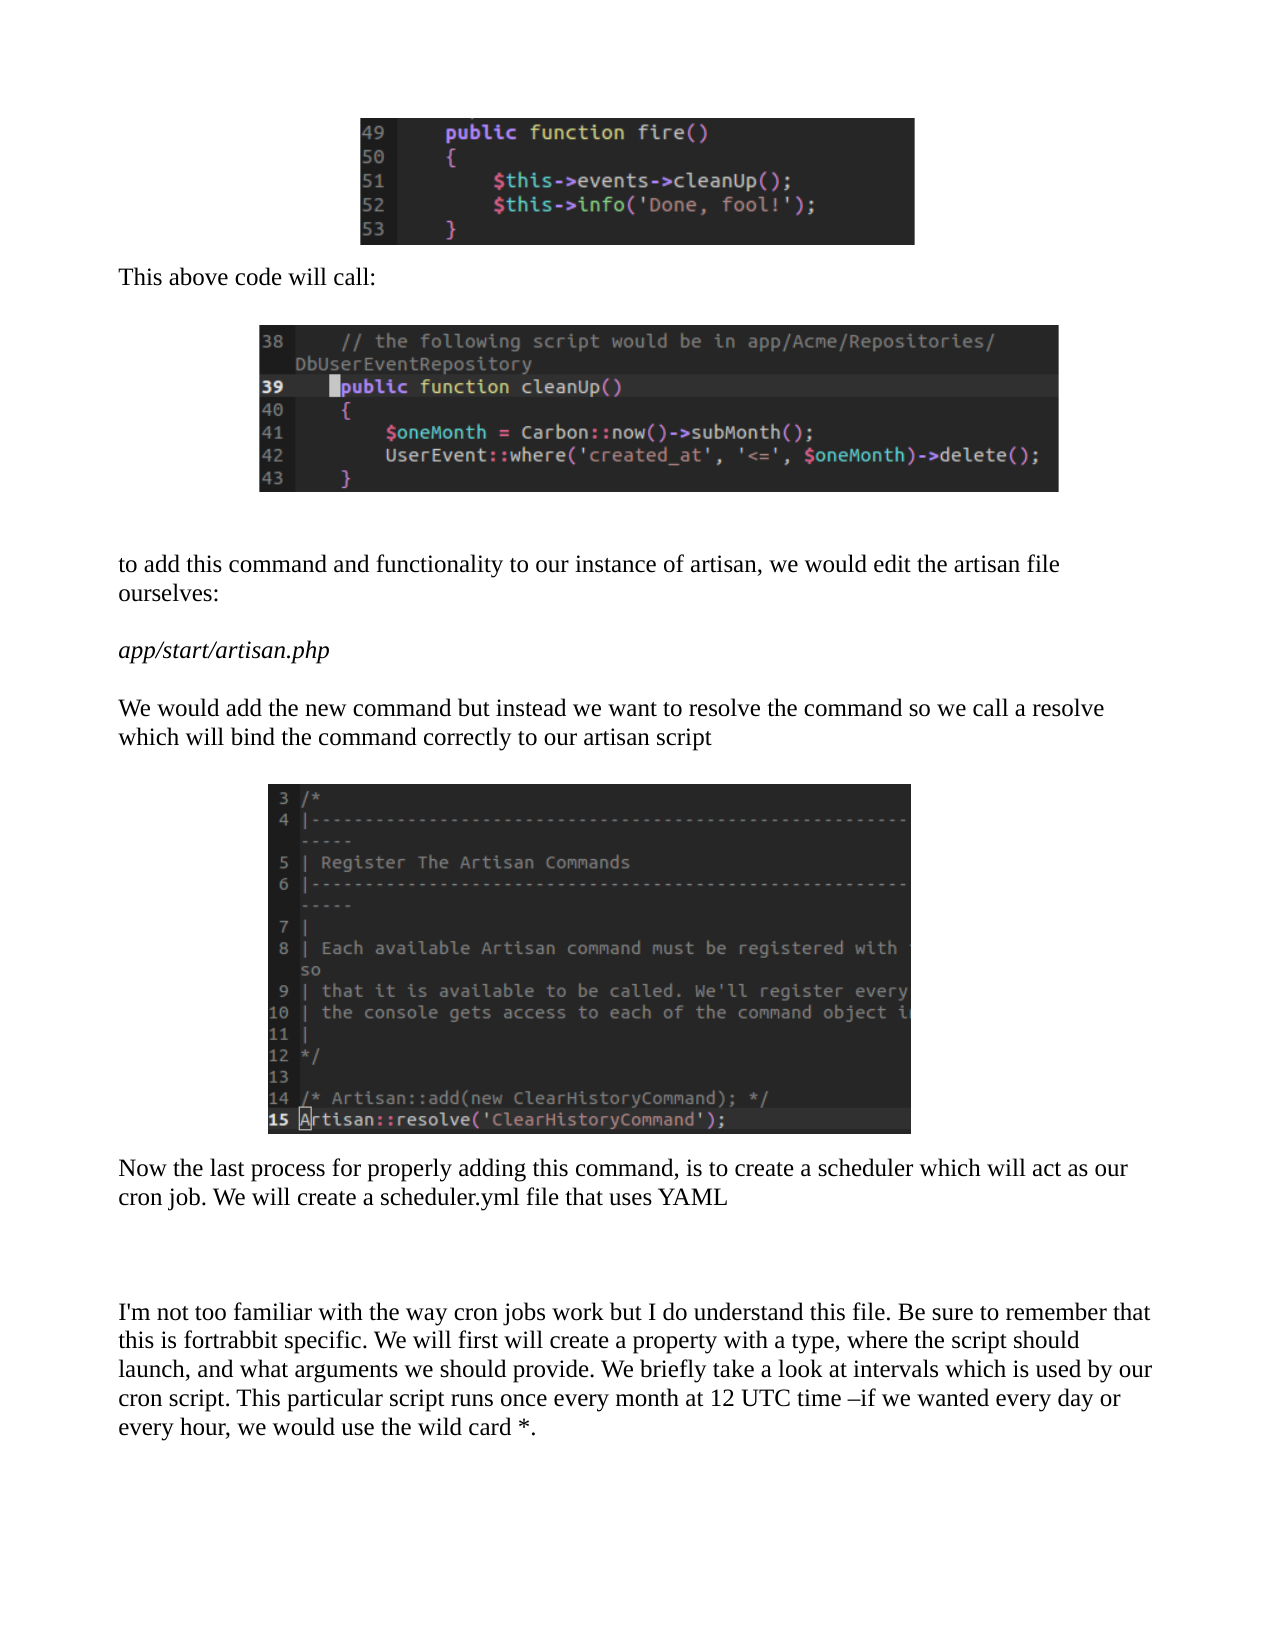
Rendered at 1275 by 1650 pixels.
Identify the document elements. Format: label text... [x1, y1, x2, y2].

picture [268, 784, 911, 1134]
text Now the last process for properly adding this command, is to create a scheduler which will act as our cron job. We will create a scheduler.yml file that uses YAML [118, 1153, 1157, 1211]
picture [259, 325, 1059, 492]
text I'm not too familiar with the way cron jobs work but I do understand this file. Be sure to remember that this is fortrabbit specific. We will first will create a property with a type, where the script should launch, and what arguments we should provide. We briefly take a look at intervals which is used by our cron script. This particular script runs once every month at 12 UTC time –if we wanted every day or every hour, we would use the wild card *. [118, 1297, 1157, 1441]
text We would add the new command but instead we want to resolve the command so we call a resolve which will bind the command correctly to our artisan script [118, 693, 1157, 751]
text to add this command and functionality to our instance of artisan, we would edit the artisan file ourselves: app/start/artisan.php [118, 549, 1157, 664]
text This above code will call: [118, 262, 1157, 348]
picture [360, 118, 915, 245]
